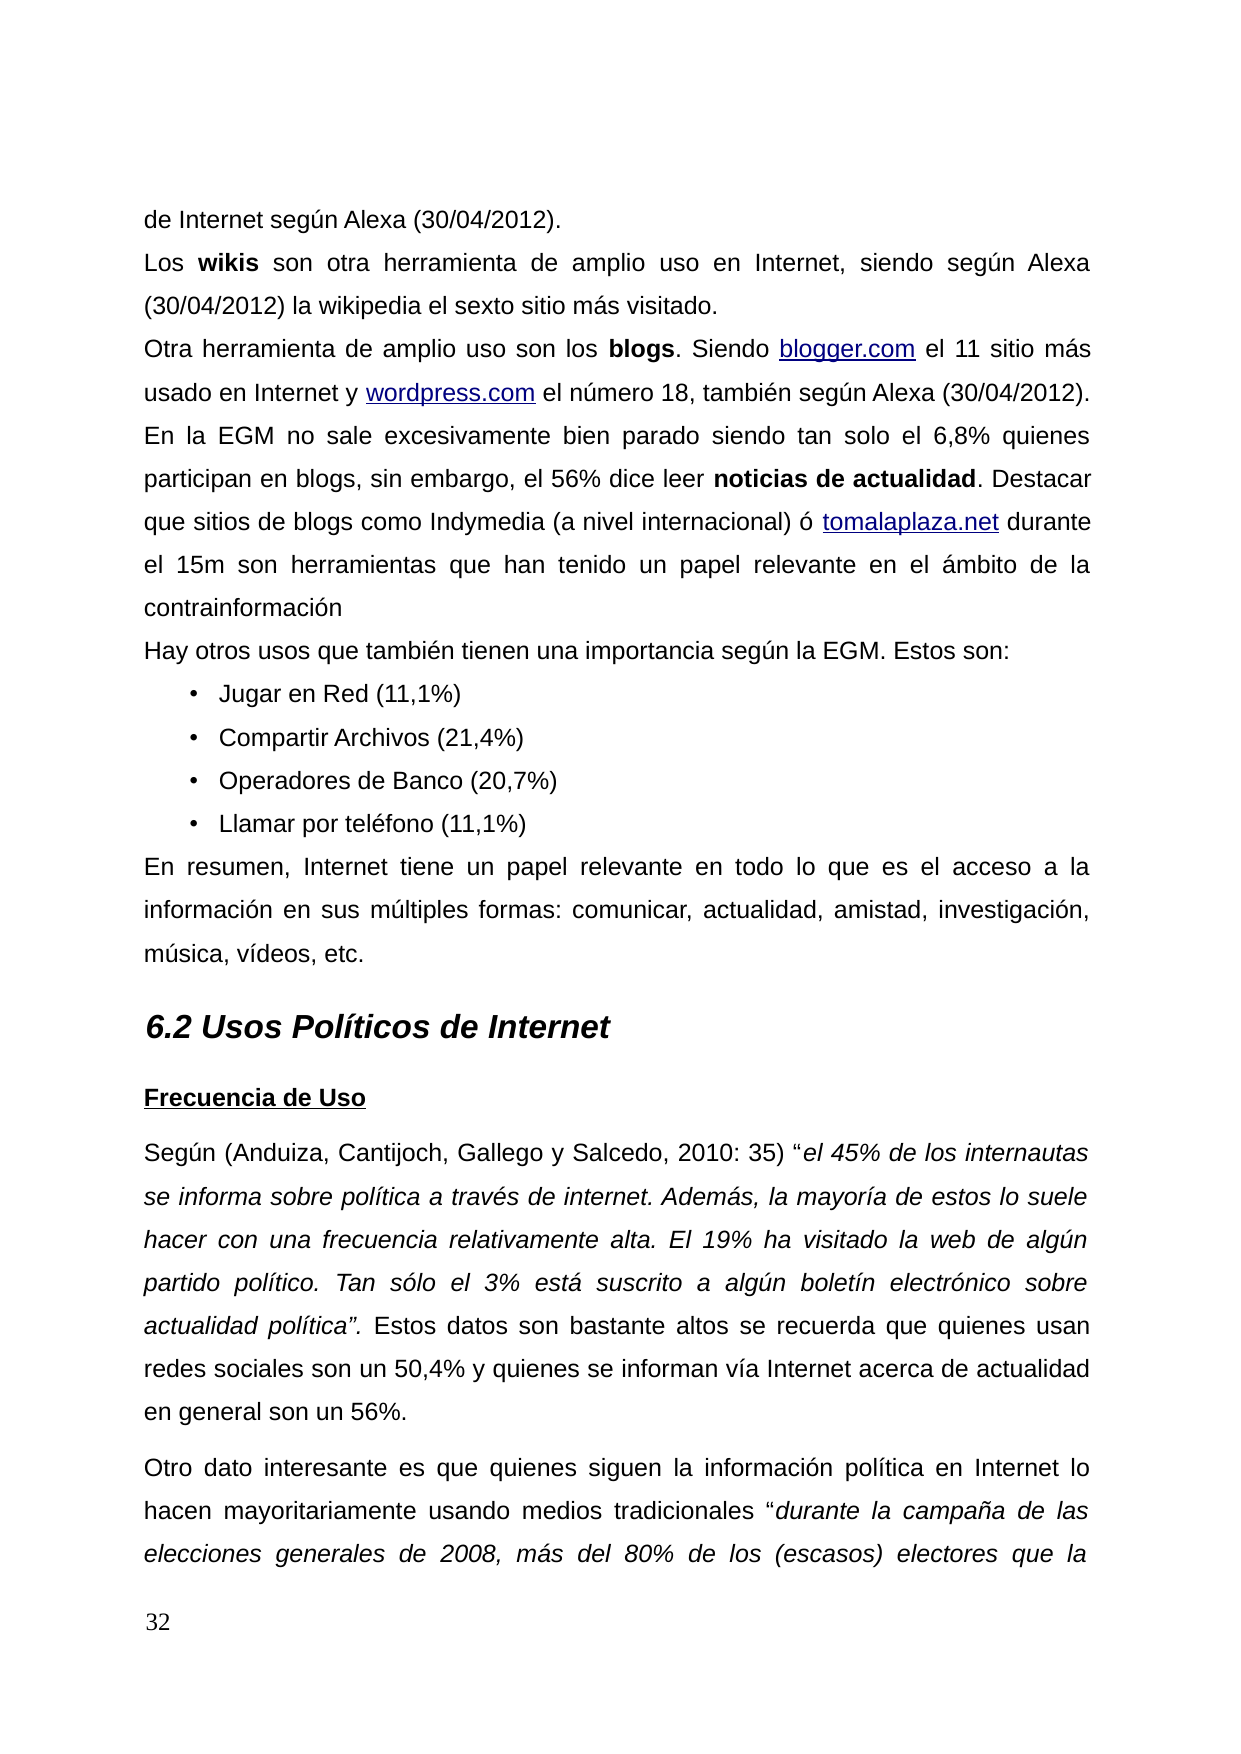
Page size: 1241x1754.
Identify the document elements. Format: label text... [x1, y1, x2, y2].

text Otro dato interesante es que quienes siguen la información política en Internet lo hacen mayoritariamente usando medios tradicionales “durante la campaña de las elecciones generales de 2008, más del 80% de los (escasos) electores que la [144, 1453, 1092, 1568]
list Operadores de Banco (20,7%) [189, 766, 1092, 795]
subtitle Frecuencia de Uso [144, 1083, 1092, 1111]
text de Internet según Alexa (30/04/2012). [144, 205, 1092, 234]
text Según (Anduiza, Cantijoch, Gallego y Salcedo, 2010: 35) “el 45% de los internautas se informa sobre política a través de internet. Además, la mayoría de estos lo suele hacer con una frecuencia relativamente alta. El 19% ha visitado la web de algún partido político. Tan sólo el 3% está suscrito a algún boletín electrónico sobre actualidad política”. Estos datos son bastante altos se recuerda que quienes usan redes sociales son un 50,4% y quienes se informan vía Internet acerca de actualidad en general son un 56%. [144, 1138, 1092, 1426]
list Jugar en Red (11,1%) [189, 679, 1092, 708]
text Otra herramienta de amplio uso son los blogs. Siendo blogger.com el 11 sitio más usado en Internet y wordpress.com el número 18, también según Alexa (30/04/2012). En la EGM no sale excesivamente bien parado siendo tan solo el 6,8% quienes participan en blogs, sin embargo, el 56% dice leer noticias de actualidad. Destacar que sitios de blogs como Indymedia (a nivel internacional) ó tomalaplaza.net durante el 15m son herramientas que han tenido un papel relevante en el ámbito de la contrainformación [144, 334, 1092, 622]
text En resumen, Internet tiene un papel relevante en todo lo que es el acceso a la información en sus múltiples formas: comunicar, actualidad, amistad, investigación, música, vídeos, etc. [144, 852, 1092, 967]
subtitle 6.2 Usos Políticos de Internet [145, 1007, 1092, 1045]
text Los wikis son otra herramienta de amplio uso en Internet, siendo según Alexa (30/04/2012) la wikipedia el sexto sitio más visitado. [144, 248, 1092, 320]
list Compartir Archivos (21,4%) [189, 723, 1092, 752]
text Hay otros usos que también tienen una importancia según la EGM. Estos son: [144, 636, 1092, 665]
list Llamar por teléfono (11,1%) [189, 809, 1092, 838]
